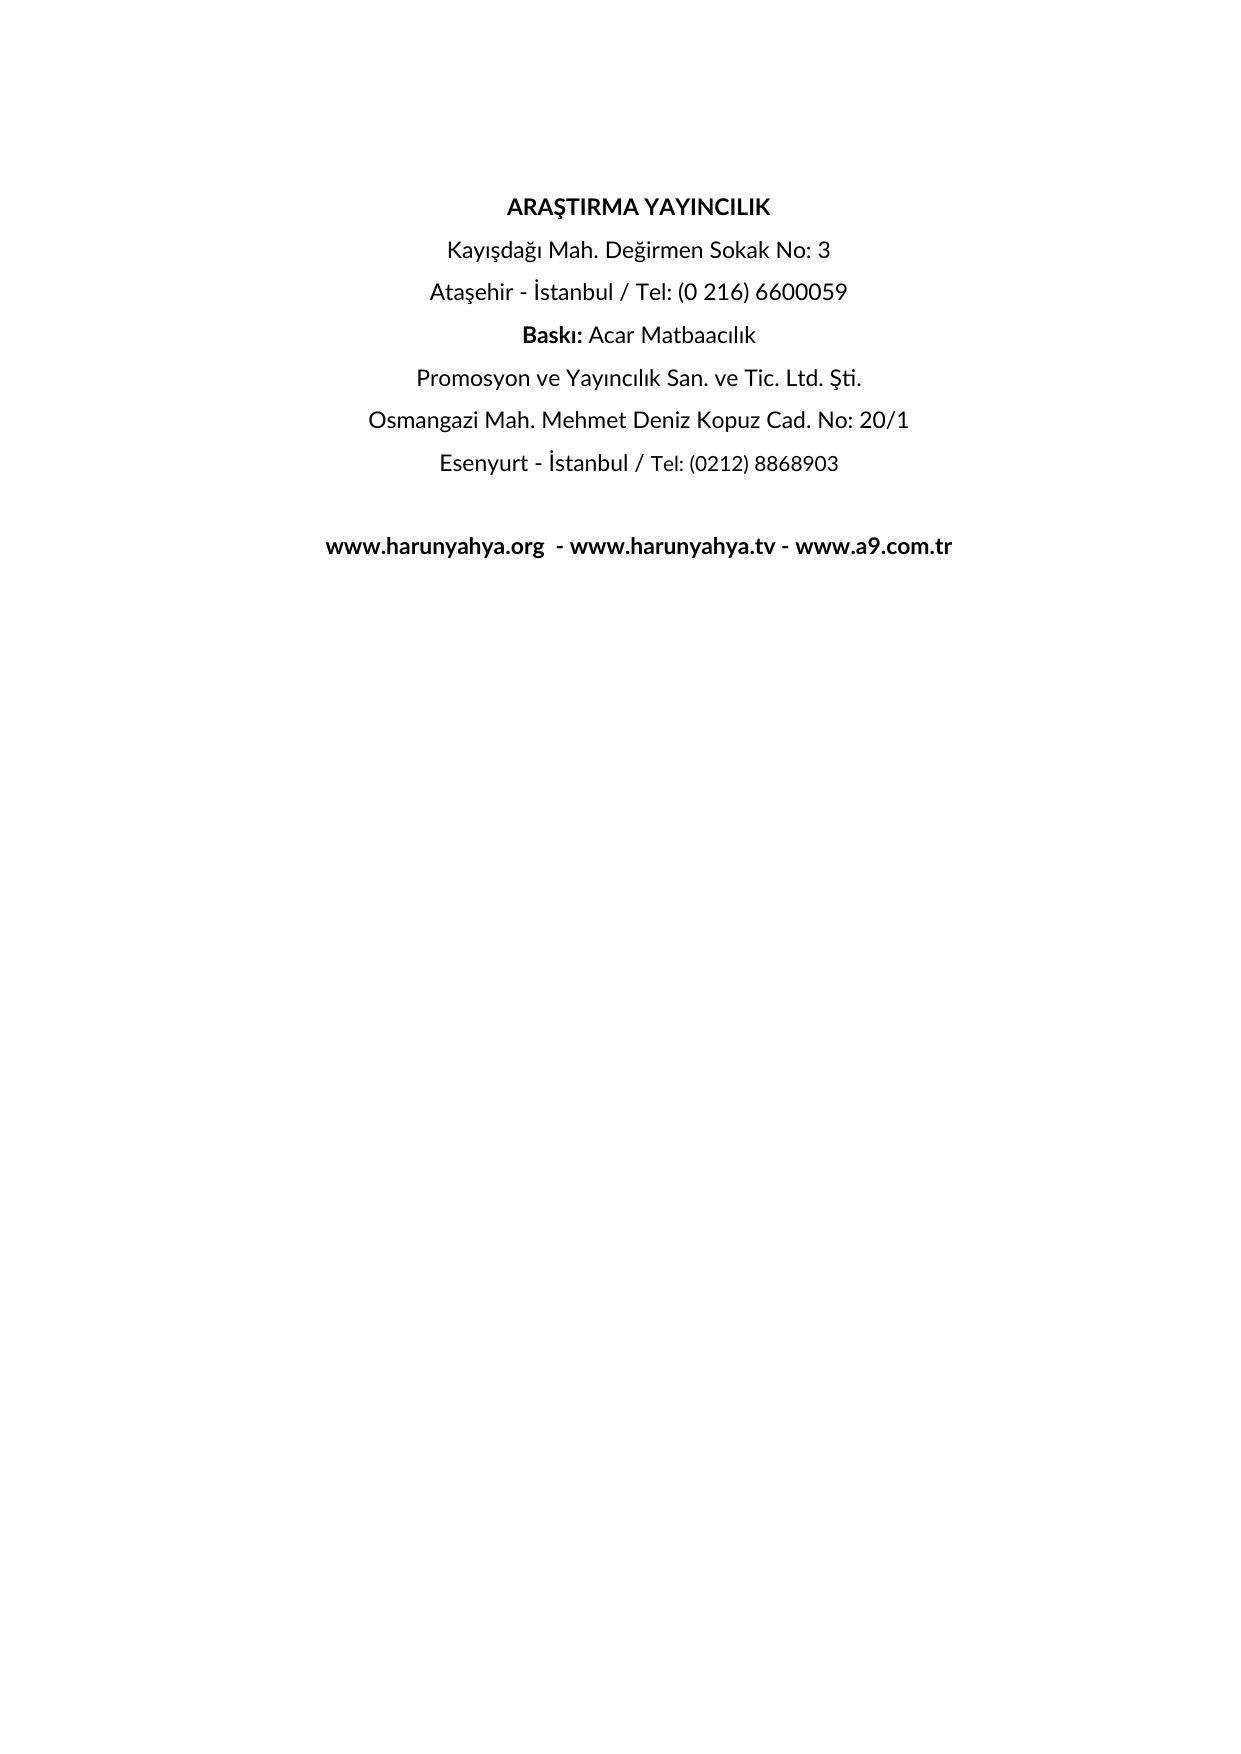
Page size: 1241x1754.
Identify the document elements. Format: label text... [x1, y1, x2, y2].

text www.harunyahya.org - www.harunyahya.tv - www.a9.com.tr [75, 532, 1165, 559]
text ARAŞTIRMA YAYINCILIK [75, 193, 1165, 220]
text Osmangazi Mah. Mehmet Deniz Kopuz Cad. No: 20/1 [75, 406, 1165, 434]
text Baskı: Acar Matbaacılık [75, 321, 1165, 348]
text Esenyurt - İstanbul / Tel: (0212) 8868903 [75, 449, 1165, 476]
text Promosyon ve Yayıncılık San. ve Tic. Ltd. Şti. [75, 363, 1165, 391]
text Ataşehir - İstanbul / Tel: (0 216) 6600059 [75, 278, 1165, 306]
text Kayışdağı Mah. Değirmen Sokak No: 3 [75, 235, 1165, 263]
